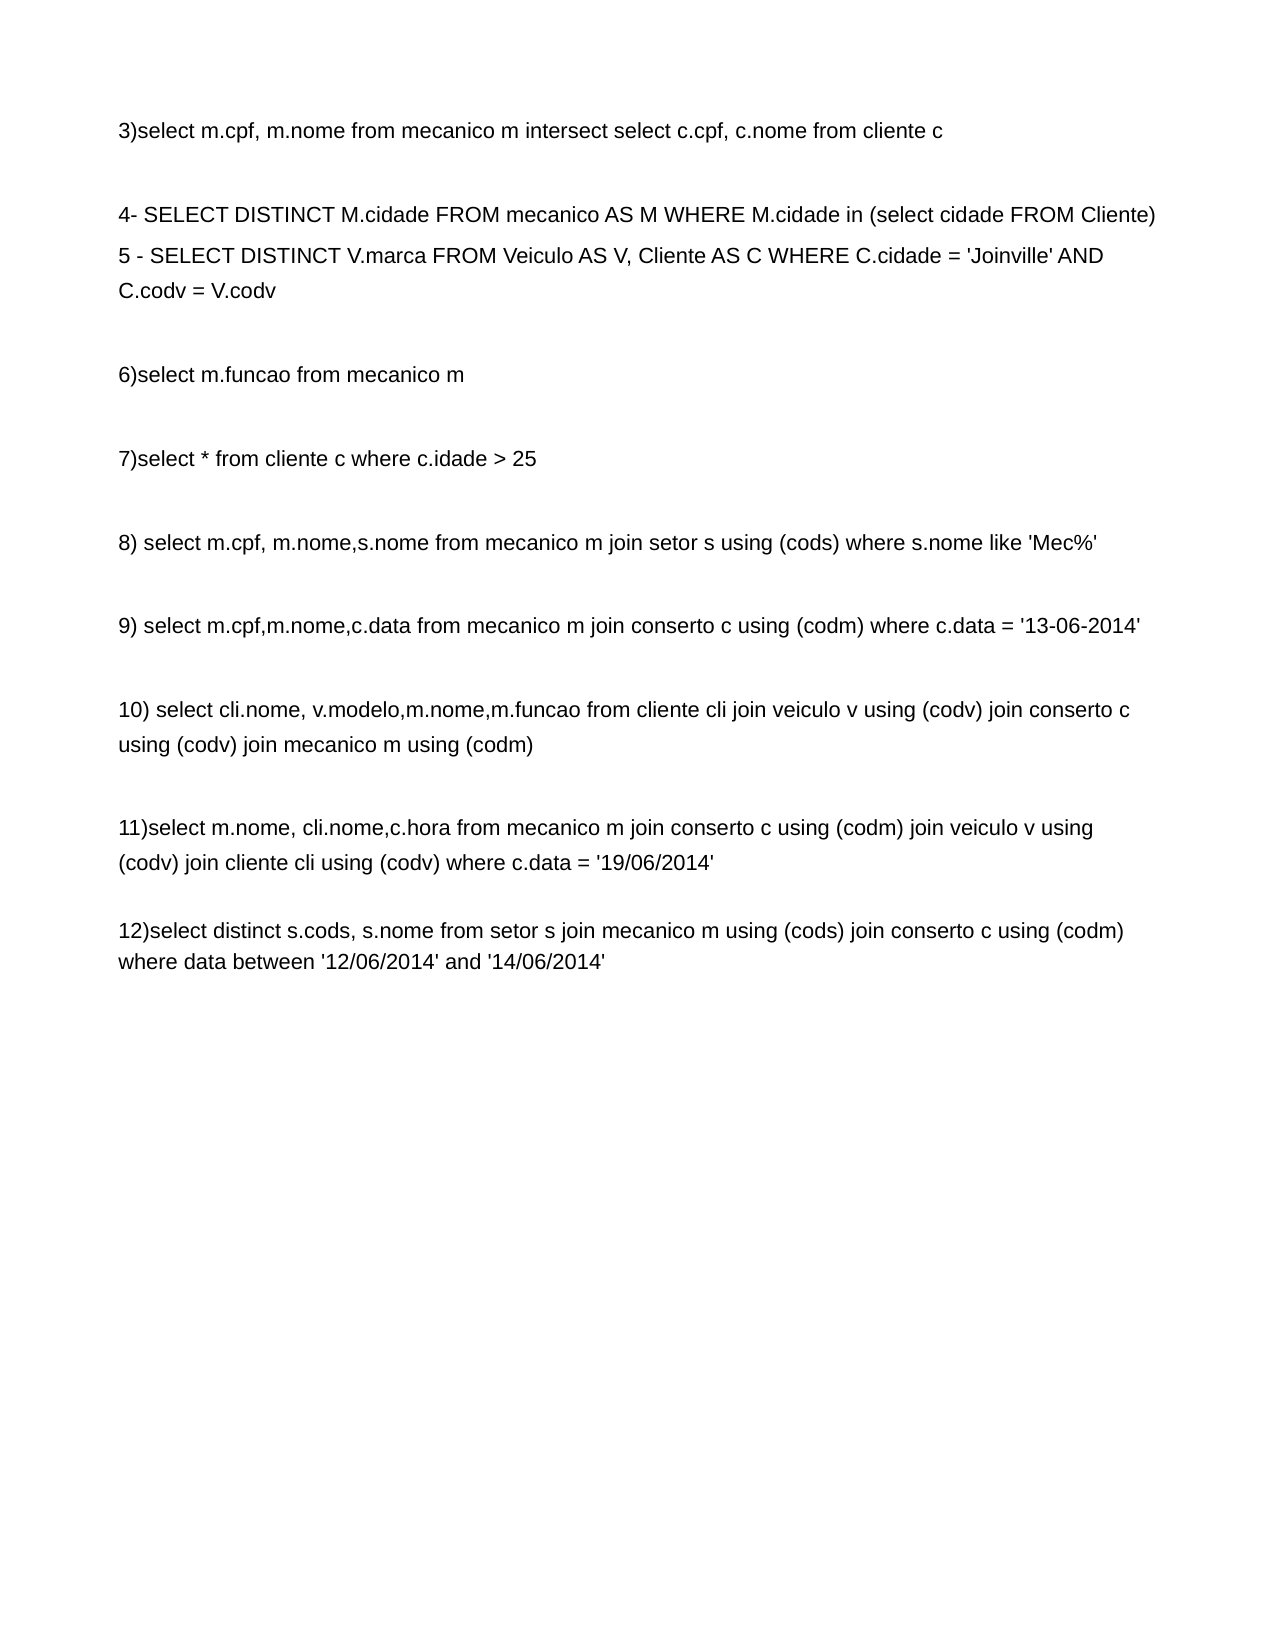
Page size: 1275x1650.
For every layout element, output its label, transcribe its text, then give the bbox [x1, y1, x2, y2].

text 11)select m.nome, cli.nome,c.hora from mecanico m join conserto c using (codm) join veiculo v using (codv) join cliente cli using (codv) where c.data = '19/06/2014' [118, 815, 1157, 875]
text 7)select * from cliente c where c.idade > 25 [118, 446, 1157, 471]
text 4- SELECT DISTINCT M.cidade FROM mecanico AS M WHERE M.cidade in (select cidade FROM Cliente) [118, 202, 1157, 227]
text 5 - SELECT DISTINCT V.marca FROM Veiculo AS V, Cliente AS C WHERE C.cidade = 'Joinville' AND C.codv = V.codv [118, 243, 1157, 303]
text 8) select m.cpf, m.nome,s.nome from mecanico m join setor s using (cods) where s.nome like 'Mec%' [118, 529, 1157, 554]
text 3)select m.cpf, m.nome from mecanico m intersect select c.cpf, c.nome from cliente c [118, 118, 1157, 143]
text 6)select m.funcao from mecanico m [118, 362, 1157, 387]
text 10) select cli.nome, v.modelo,m.nome,m.funcao from cliente cli join veiculo v using (codv) join conserto c using (codv) join mecanico m using (codm) [118, 697, 1157, 757]
text 9) select m.cpf,m.nome,c.data from mecanico m join conserto c using (codm) where c.data = '13-06-2014' [118, 613, 1157, 638]
text 12)select distinct s.cods, s.nome from setor s join mecanico m using (cods) join conserto c using (codm) where data between '12/06/2014' and '14/06/2014' [118, 885, 1157, 974]
